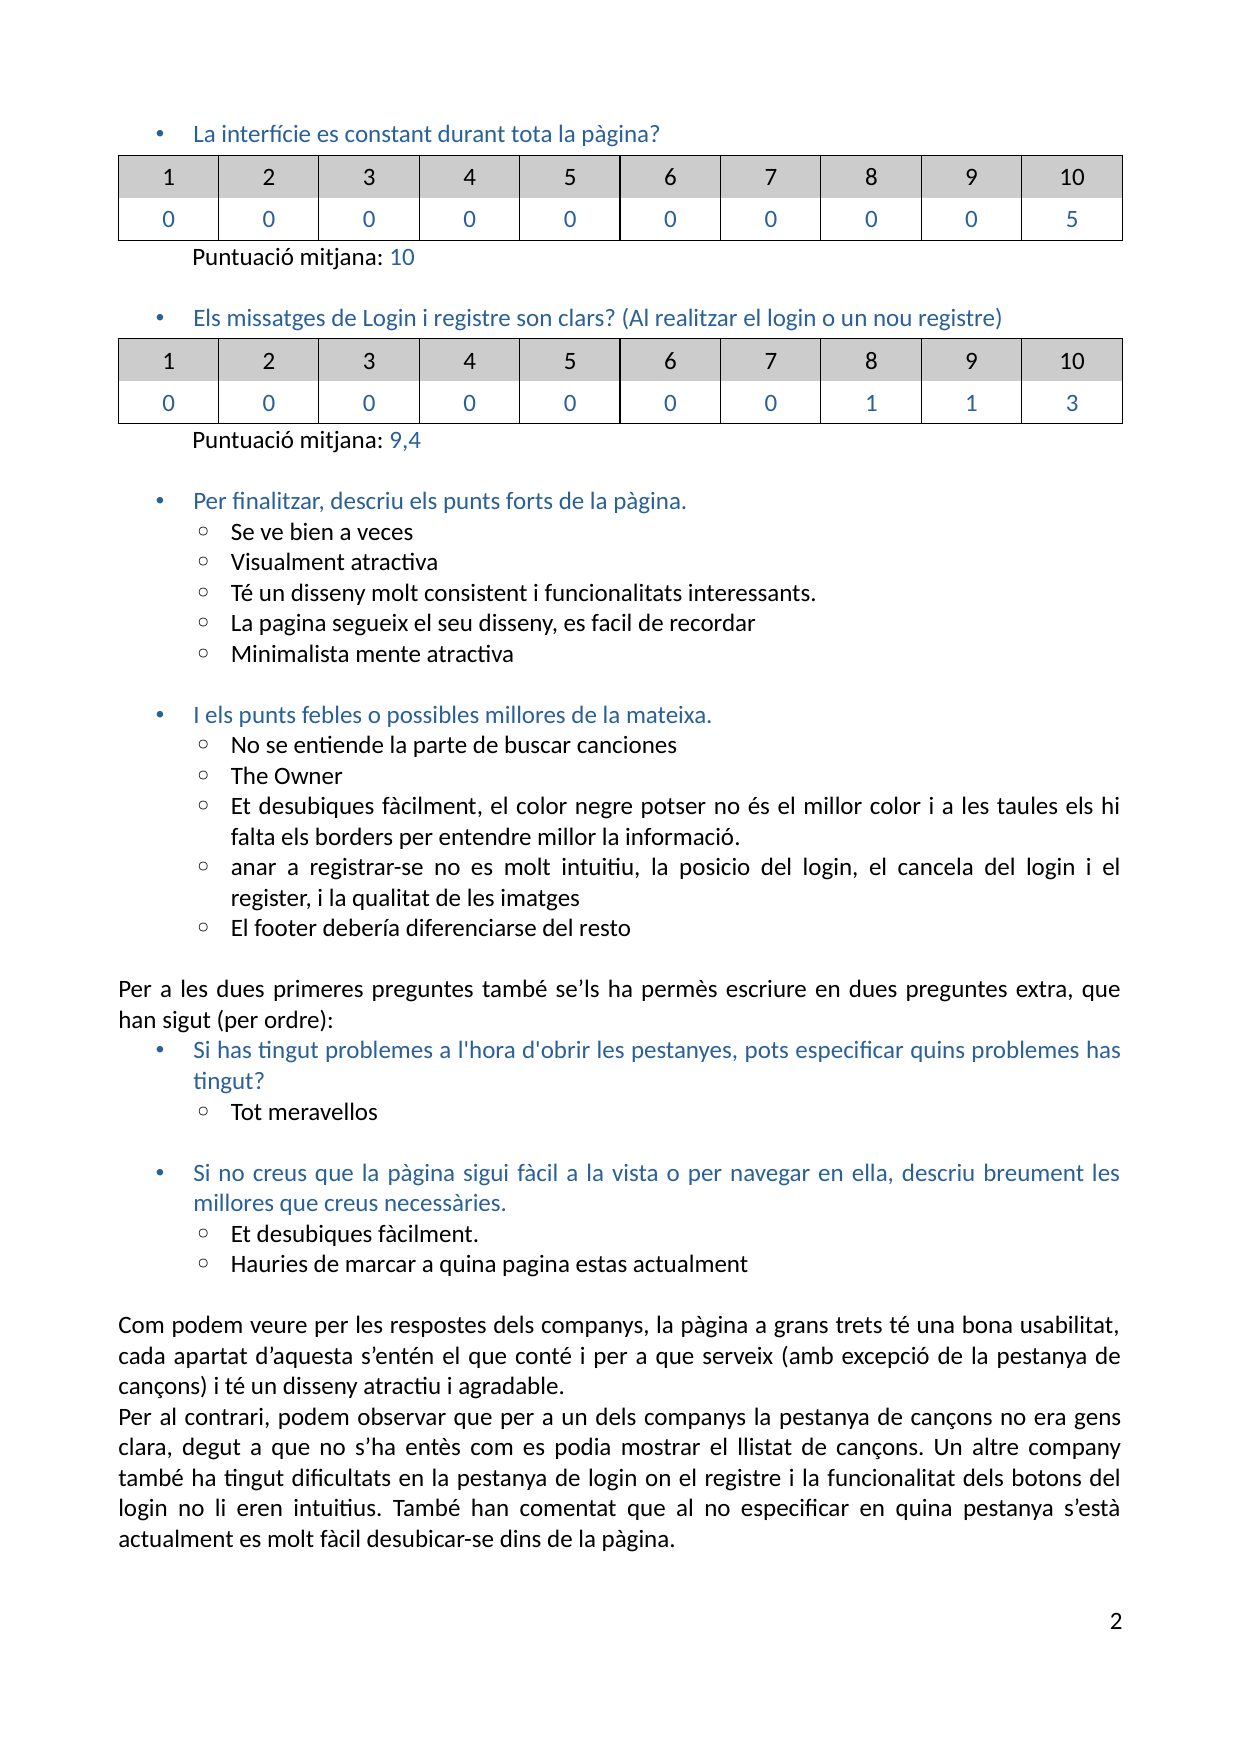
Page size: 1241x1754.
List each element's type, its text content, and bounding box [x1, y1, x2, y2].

list Et desubiques fàcilment, el color negre potser no és el millor color i a les taules els hi falta els borders per entendre millor la informació. [193, 790, 1122, 851]
table_cell 0 [621, 198, 720, 239]
table_cell 0 [420, 381, 519, 423]
table_cell 0 [119, 381, 218, 423]
list Si no creus que la pàgina sigui fàcil a la vista o per navegar en ella, descriu breument les millores que creus necessàries. [156, 1157, 1122, 1218]
list La pagina segueix el seu disseny, es facil de recordar [193, 607, 1122, 638]
list Per finalitzar, descriu els punts forts de la pàgina. [156, 485, 1122, 516]
table_header 10 [1022, 339, 1122, 381]
text Per al contrari, podem observar que per a un dels companys la pestanya de cançons no era gens clara, degut a que no s’ha entès com es podia mostrar el llistat de cançons. Un altre company també ha tingut dificultats en la pestanya de login on el registre i la funcionalitat dels botons del login no li eren intuitius. També han comentat que al no especificar en quina pestanya s’està actualment es molt fàcil desubicar-se dins de la pàgina. [118, 1401, 1122, 1553]
table_cell 0 [219, 381, 318, 423]
table_cell 0 [621, 381, 720, 423]
table_cell 0 [119, 198, 218, 239]
list No se entiende la parte de buscar canciones [193, 729, 1122, 760]
list Hauries de marcar a quina pagina estas actualment [193, 1248, 1122, 1279]
table_cell 0 [319, 381, 419, 423]
table_header 5 [520, 339, 619, 381]
table_cell 5 [1022, 198, 1122, 239]
table_header 3 [319, 156, 419, 198]
table_cell 3 [1022, 381, 1122, 423]
table_cell 0 [219, 198, 318, 239]
table_header 1 [119, 156, 218, 198]
list La interfície es constant durant tota la pàgina? [156, 118, 1122, 149]
list Visualment atractiva [193, 546, 1122, 577]
table_header 7 [721, 156, 820, 198]
table_cell 0 [721, 198, 820, 239]
table_header 9 [922, 339, 1021, 381]
text Per a les dues primeres preguntes també se’ls ha permès escriure en dues preguntes extra, que han sigut (per ordre): [118, 973, 1122, 1034]
table_cell 0 [922, 198, 1021, 239]
list The Owner [193, 760, 1122, 790]
list Té un disseny molt consistent i funcionalitats interessants. [193, 577, 1122, 607]
table_header 10 [1022, 156, 1122, 198]
table_header 6 [621, 339, 720, 381]
table_header 8 [821, 339, 921, 381]
table_cell 0 [721, 381, 820, 423]
table_header 4 [420, 339, 519, 381]
list Tot meravellos [193, 1096, 1122, 1126]
table_header 4 [420, 156, 519, 198]
text Com podem veure per les respostes dels companys, la pàgina a grans trets té una bona usabilitat, cada apartat d’aquesta s’entén el que conté i per a que serveix (amb excepció de la pestanya de cançons) i té un disseny atractiu i agradable. [118, 1309, 1122, 1401]
table_cell 1 [922, 381, 1021, 423]
table_cell 0 [319, 198, 419, 239]
table_header 2 [219, 156, 318, 198]
list anar a registrar-se no es molt intuitiu, la posicio del login, el cancela del login i el register, i la qualitat de les imatges [193, 851, 1122, 912]
table_header 6 [621, 156, 720, 198]
table_cell 0 [520, 381, 619, 423]
table_cell 0 [821, 198, 921, 239]
text Puntuació mitjana: 9,4 [118, 424, 1122, 455]
table_header 1 [119, 339, 218, 381]
list Minimalista mente atractiva [193, 638, 1122, 668]
table_header 3 [319, 339, 419, 381]
list Els missatges de Login i registre son clars? (Al realitzar el login o un nou registre) [156, 302, 1122, 332]
text Puntuació mitjana: 10 [118, 241, 1122, 271]
list Si has tingut problemes a l'hora d'obrir les pestanyes, pots especificar quins problemes has tingut? [156, 1034, 1122, 1096]
table_header 9 [922, 156, 1021, 198]
list I els punts febles o possibles millores de la mateixa. [156, 699, 1122, 729]
list Se ve bien a veces [193, 516, 1122, 546]
table_header 8 [821, 156, 921, 198]
table_cell 1 [821, 381, 921, 423]
table_header 7 [721, 339, 820, 381]
table_header 2 [219, 339, 318, 381]
table_cell 0 [520, 198, 619, 239]
list Et desubiques fàcilment. [193, 1218, 1122, 1248]
list El footer debería diferenciarse del resto [193, 912, 1122, 943]
table_header 5 [520, 156, 619, 198]
table_cell 0 [420, 198, 519, 239]
